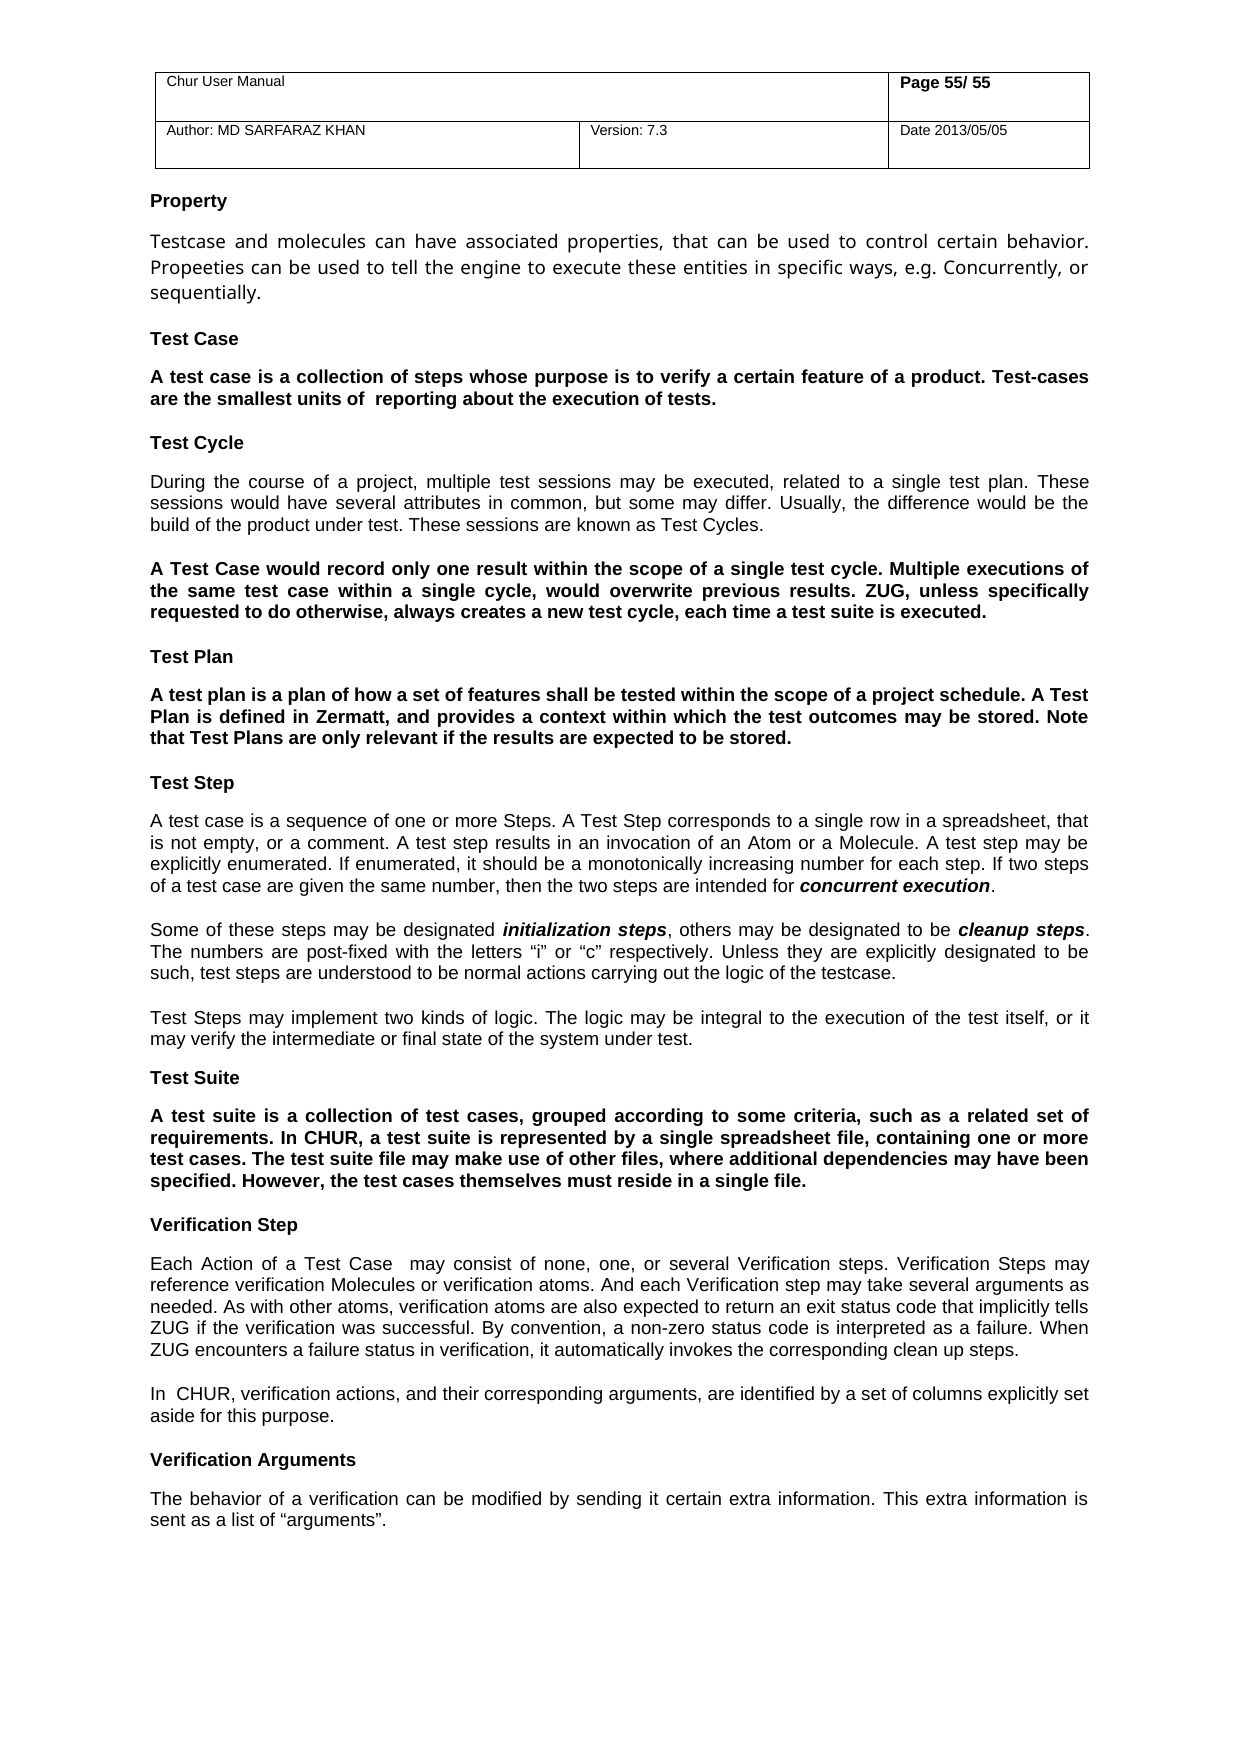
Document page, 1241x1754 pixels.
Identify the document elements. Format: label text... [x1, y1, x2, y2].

text Test Cycle [150, 432, 1090, 454]
text A test suite is a collection of test cases, grouped according to some criteria, such as a related set of requirements. In CHUR, a test suite is represented by a single spreadsheet file, containing one or more test cases. The test suite file may make use of other files, where additional dependencies may have been specified. However, the test cases themselves must reside in a single file. [150, 1105, 1090, 1191]
text Test Step [150, 772, 1090, 793]
text During the course of a project, multiple test sessions may be executed, related to a single test plan. These sessions would have several attributes in common, but some may differ. Usually, the difference would be the build of the product under test. These sessions are known as Test Cycles. [150, 471, 1090, 535]
text A test plan is a plan of how a set of features shall be tested within the scope of a project schedule. A Test Plan is defined in Zermatt, and provides a context within which the test outcomes may be stored. Note that Test Plans are only relevant if the results are expected to be stored. [150, 684, 1090, 749]
text Property [150, 190, 1090, 212]
text Test Suite [150, 1067, 1090, 1088]
text Testcase and molecules can have associated properties, that can be used to control certain behavior. Propeeties can be used to tell the engine to execute these entities in specific ways, e.g. Concurrently, or sequentially. [150, 228, 1090, 305]
text In CHUR, verification actions, and their corresponding arguments, are identified by a set of columns explicitly set aside for this purpose. [150, 1383, 1090, 1426]
text Test Case [150, 328, 1090, 349]
text Each Action of a Test Case may consist of none, one, or several Verification steps. Verification Steps may reference verification Molecules or verification atoms. And each Verification step may take several arguments as needed. As with other atoms, verification atoms are also expected to return an exit status code that implicitly tells ZUG if the verification was successful. By convention, a non-zero status code is interpreted as a failure. When ZUG encounters a failure status in verification, it automatically invokes the corresponding clean up steps. [150, 1252, 1090, 1360]
text A test case is a collection of steps whose purpose is to verify a certain feature of a product. Test-cases are the smallest units of reporting about the execution of tests. [150, 366, 1090, 409]
text Test Steps may implement two kinds of logic. The logic may be integral to the execution of the test itself, or it may verify the intermediate or final state of the system under test. [150, 1007, 1090, 1050]
text Test Plan [150, 646, 1090, 667]
text Verification Arguments [150, 1449, 1090, 1471]
text A Test Case would record only one result within the scope of a single test cycle. Multiple executions of the same test case within a single cycle, would overwrite previous results. ZUG, unless specifically requested to do otherwise, always creates a new test cycle, each time a test suite is executed. [150, 558, 1090, 623]
text The behavior of a verification can be modified by sending it certain extra information. This extra information is sent as a list of “arguments”. [150, 1487, 1090, 1531]
text Verification Step [150, 1214, 1090, 1236]
text Some of these steps may be designated initialization steps, others may be designated to be cleanup steps. The numbers are post-fixed with the letters “i” or “c” respectively. Unless they are explicitly designated to be such, test steps are understood to be normal actions carrying out the logic of the testcase. [150, 919, 1090, 984]
text A test case is a sequence of one or more Steps. A Test Step corresponds to a single row in a spreadsheet, that is not empty, or a comment. A test step results in an invocation of an Atom or a Molecule. A test step may be explicitly enumerated. If enumerated, it should be a monotonically increasing number for each step. If two steps of a test case are given the same number, then the two steps are intended for concurrent execution. [150, 810, 1090, 896]
